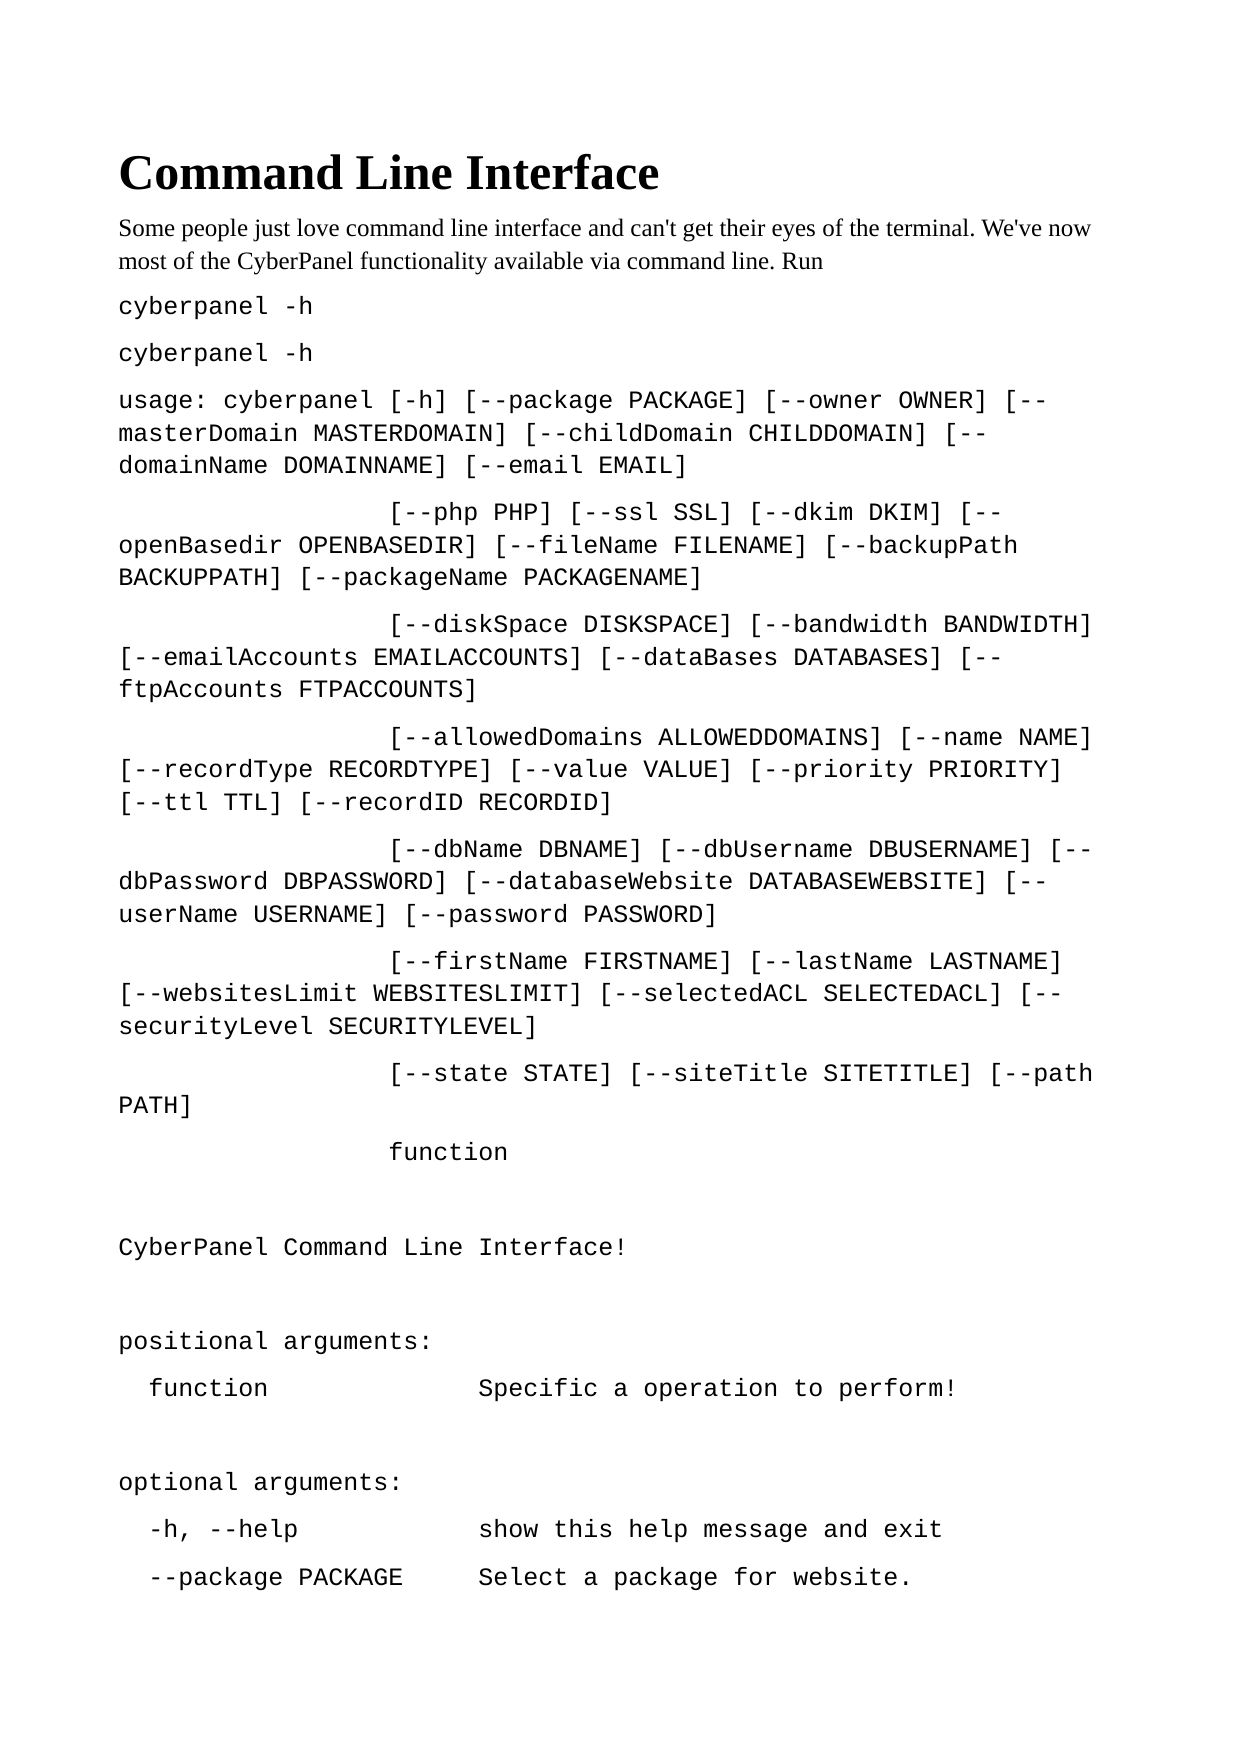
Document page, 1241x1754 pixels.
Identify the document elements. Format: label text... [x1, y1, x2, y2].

text [--allowedDomains ALLOWEDDOMAINS] [--name NAME] [--recordType RECORDTYPE] [--value VALUE] [--priority PRIORITY] [--ttl TTL] [--recordID RECORDID] [118, 724, 1122, 817]
text cyberpanel -h [118, 294, 1122, 322]
text [--dbName DBNAME] [--dbUsername DBUSERNAME] [--dbPassword DBPASSWORD] [--databaseWebsite DATABASEWEBSITE] [--userName USERNAME] [--password PASSWORD] [118, 836, 1122, 929]
text -h, --help show this help message and exit [118, 1517, 1122, 1545]
text optional arguments: [118, 1470, 1122, 1498]
text cyberpanel -h [118, 341, 1122, 369]
text --package PACKAGE Select a package for website. [118, 1564, 1122, 1592]
text [--php PHP] [--ssl SSL] [--dkim DKIM] [--openBasedir OPENBASEDIR] [--fileName FILENAME] [--backupPath BACKUPPATH] [--packageName PACKAGENAME] [118, 500, 1122, 593]
text function Specific a operation to perform! [118, 1376, 1122, 1404]
text CyberPanel Command Line Interface! [118, 1234, 1122, 1263]
text usage: cyberpanel [-h] [--package PACKAGE] [--owner OWNER] [--masterDomain MASTERDOMAIN] [--childDomain CHILDDOMAIN] [--domainName DOMAINNAME] [--email EMAIL] [118, 388, 1122, 481]
text [--diskSpace DISKSPACE] [--bandwidth BANDWIDTH] [--emailAccounts EMAILACCOUNTS] [--dataBases DATABASES] [--ftpAccounts FTPACCOUNTS] [118, 612, 1122, 705]
text positional arguments: [118, 1328, 1122, 1357]
subtitle Command Line Interface [118, 143, 1122, 201]
text function [118, 1140, 1122, 1168]
text [--state STATE] [--siteTitle SITETITLE] [--path PATH] [118, 1060, 1122, 1121]
text [--firstName FIRSTNAME] [--lastName LASTNAME] [--websitesLimit WEBSITESLIMIT] [--selectedACL SELECTEDACL] [--securityLevel SECURITYLEVEL] [118, 948, 1122, 1042]
text Some people just love command line interface and can't get their eyes of the terminal. We've now most of the CyberPanel functionality available via command line. Run [118, 213, 1122, 275]
